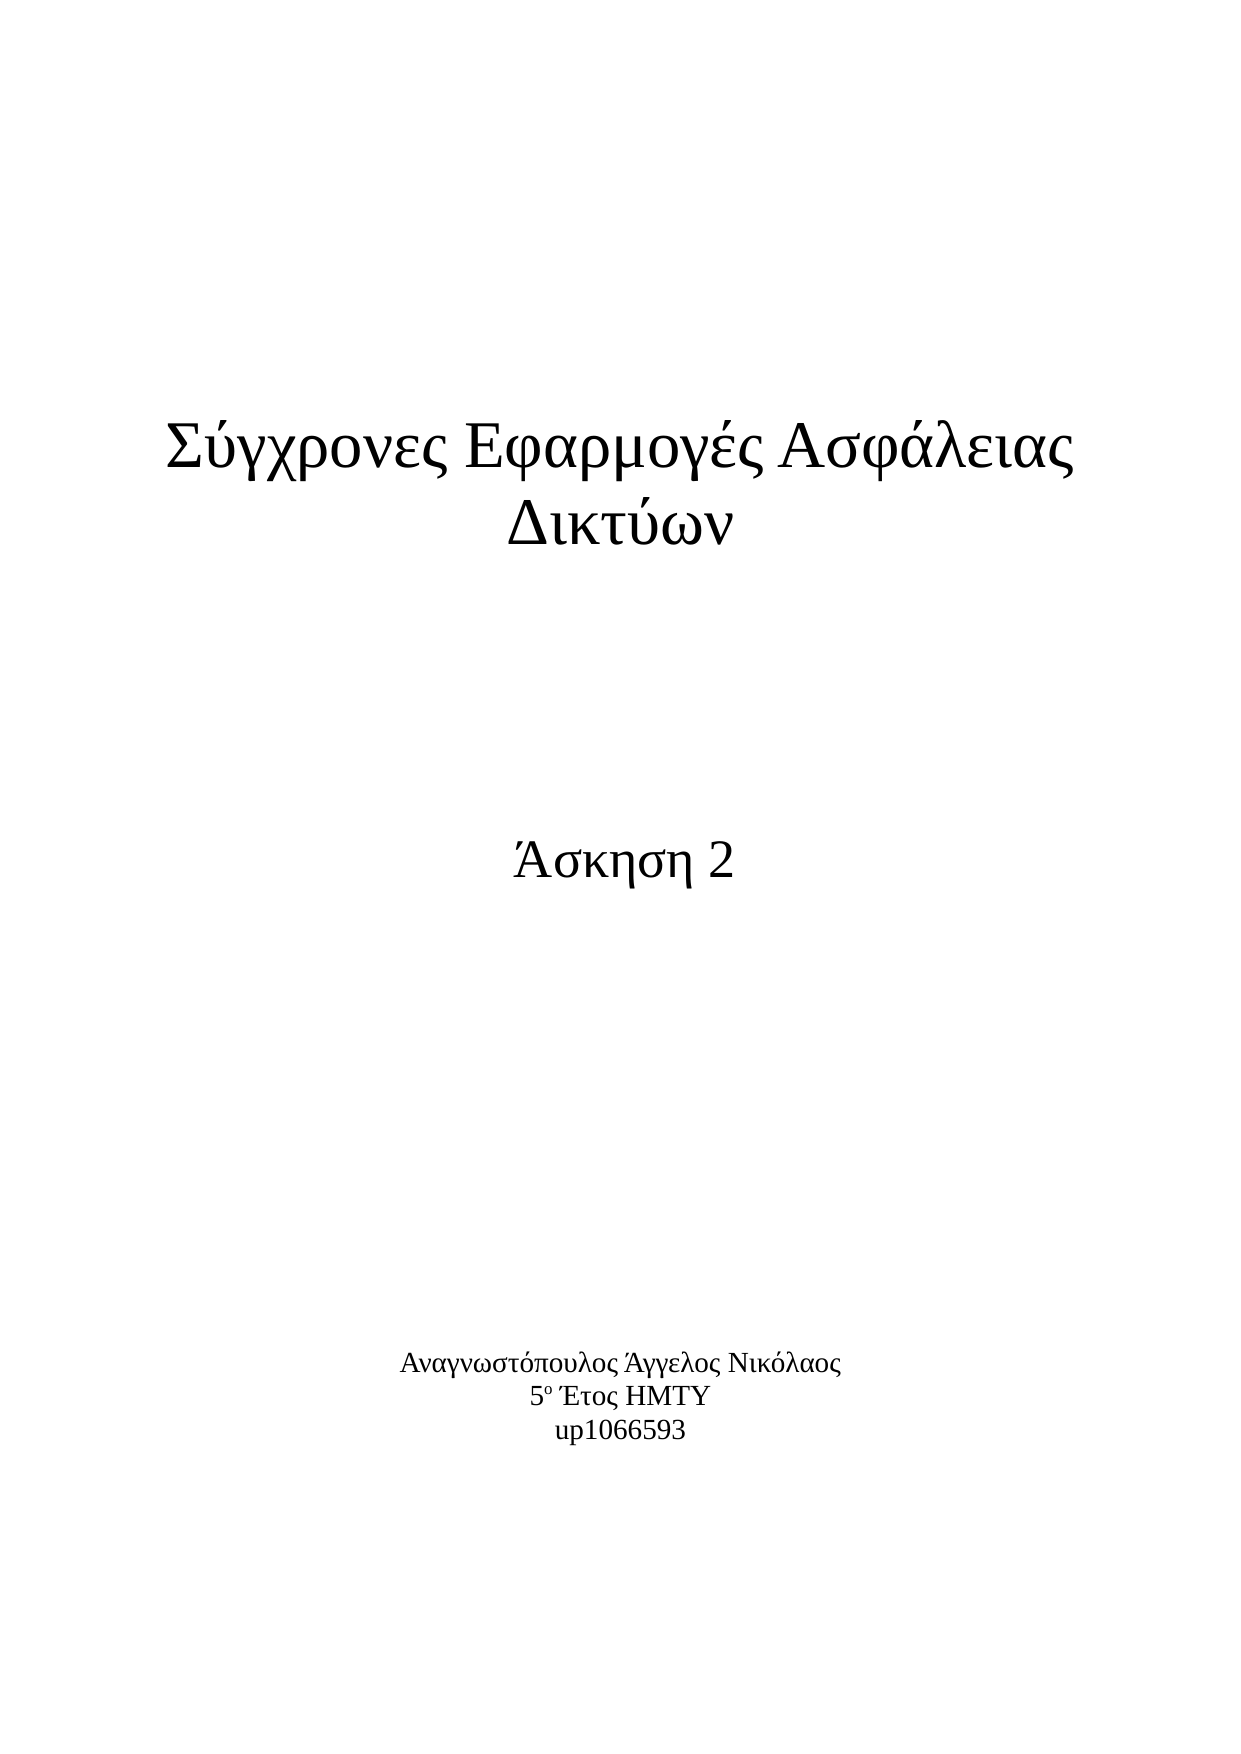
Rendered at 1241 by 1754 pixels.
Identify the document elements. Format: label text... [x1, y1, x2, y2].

text 5ο Έτος ΗΜΤΥ [118, 1378, 1122, 1412]
text up1066593 [118, 1412, 1122, 1445]
text Αναγνωστόπουλος Άγγελος Νικόλαος [118, 1345, 1122, 1378]
text Σύγχρονες Εφαρμογές Ασφάλειας Δικτύων [118, 406, 1122, 559]
text Άσκηση 2 [118, 827, 1122, 889]
